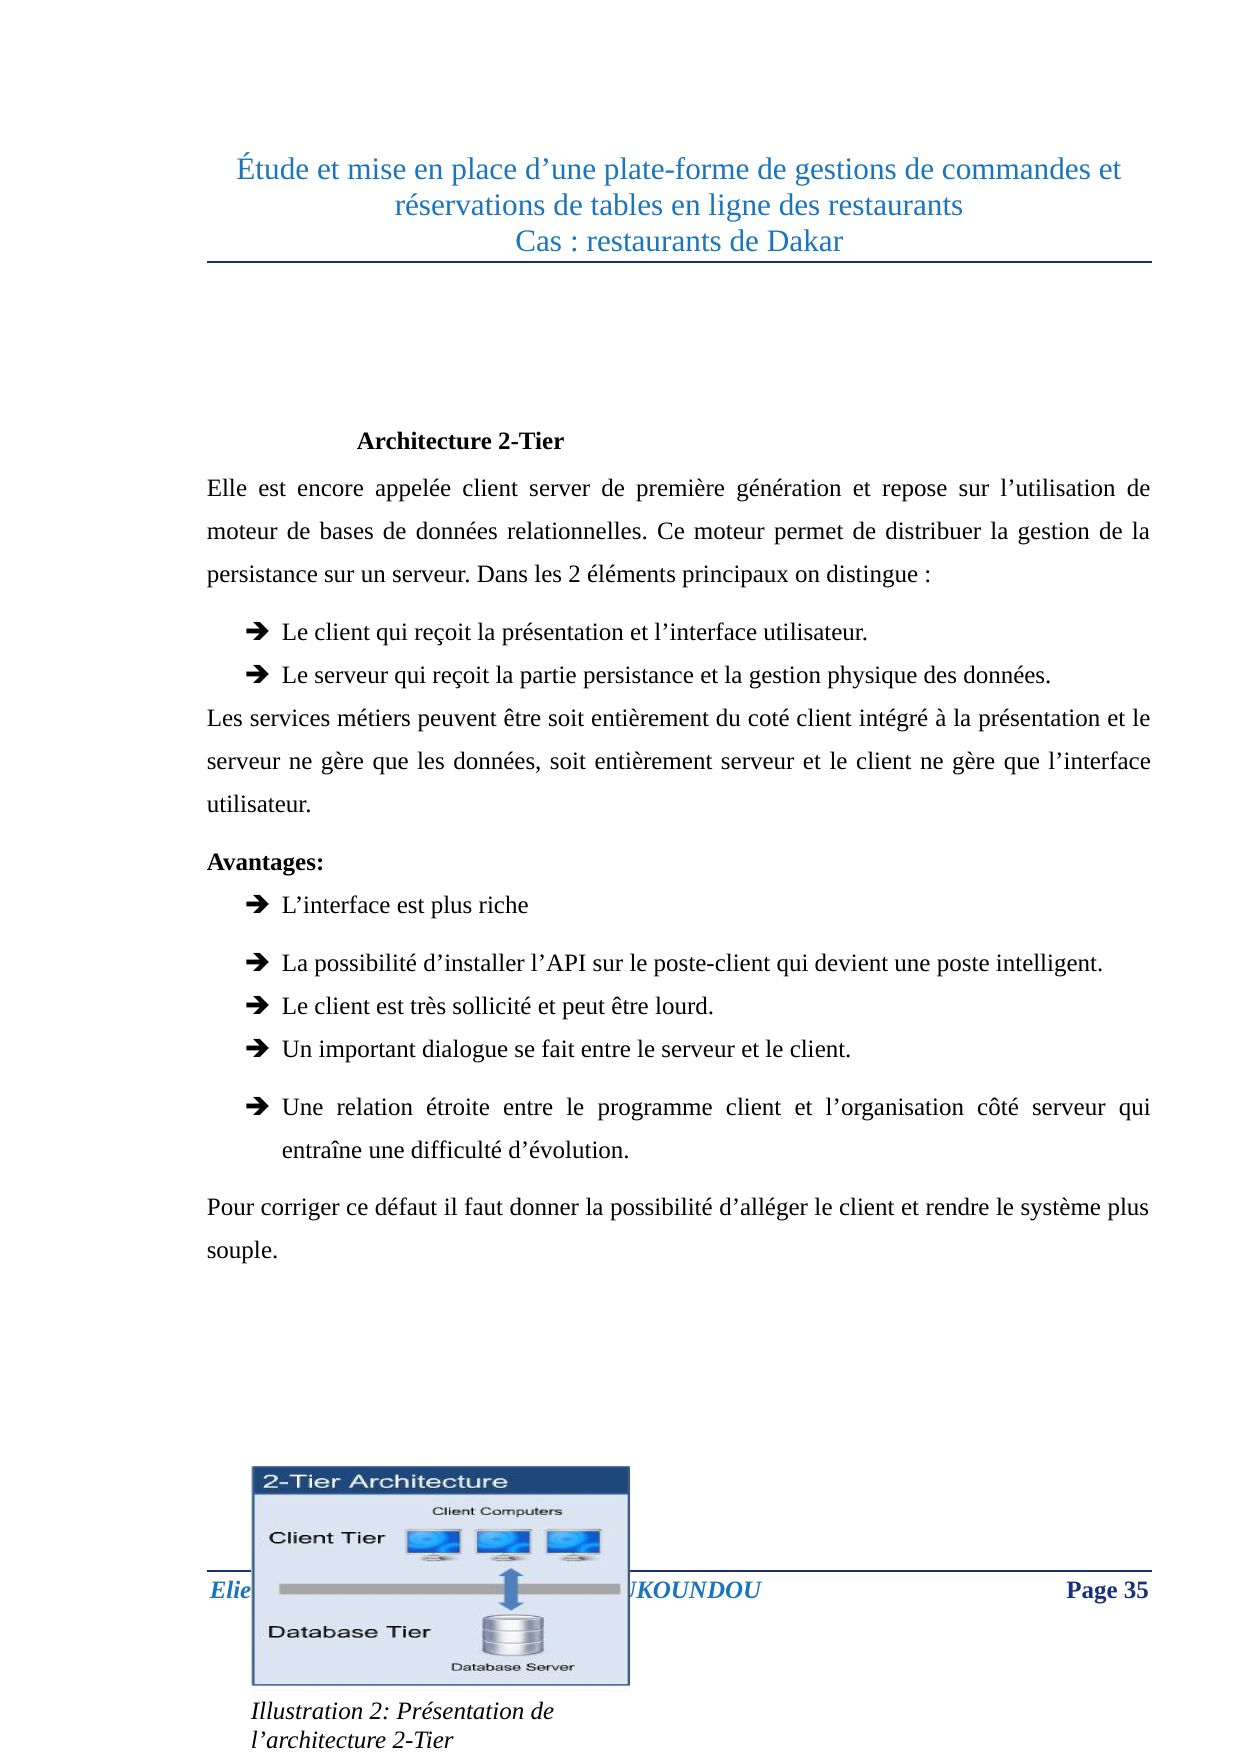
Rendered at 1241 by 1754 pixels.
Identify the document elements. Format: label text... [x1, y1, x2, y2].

list Le serveur qui reçoit la partie persistance et la gestion physique des données. [244, 660, 1152, 688]
text Avantages: [207, 847, 1152, 876]
text Pour corriger ce défaut il faut donner la possibilité d’alléger le client et rendre le système plus souple. [207, 1192, 1152, 1264]
list Une relation étroite entre le programme client et l’organisation côté serveur qui entraîne une difficulté d’évolution. [244, 1092, 1152, 1163]
text Architecture 2-Tier [207, 422, 1152, 456]
list L’interface est plus riche [244, 890, 1152, 919]
text Elle est encore appelée client server de première génération et repose sur l’utilisation de moteur de bases de données relationnelles. Ce moteur permet de distribuer la gestion de la persistance sur un serveur. Dans les 2 éléments principaux on distingue : [207, 473, 1152, 588]
list Un important dialogue se fait entre le serveur et le client. [244, 1034, 1152, 1063]
list Le client qui reçoit la présentation et l’interface utilisateur. [244, 617, 1152, 645]
list La possibilité d’installer l’API sur le poste-client qui devient une poste intelligent. [244, 948, 1152, 976]
picture [250, 1466, 631, 1691]
text Illustration 2: Présentation de l’architecture 2-Tier [251, 1691, 630, 1754]
list Le client est très sollicité et peut être lourd. [244, 991, 1152, 1019]
text Les services métiers peuvent être soit entièrement du coté client intégré à la présentation et le serveur ne gère que les données, soit entièrement serveur et le client ne gère que l’interface utilisateur. [207, 703, 1152, 818]
